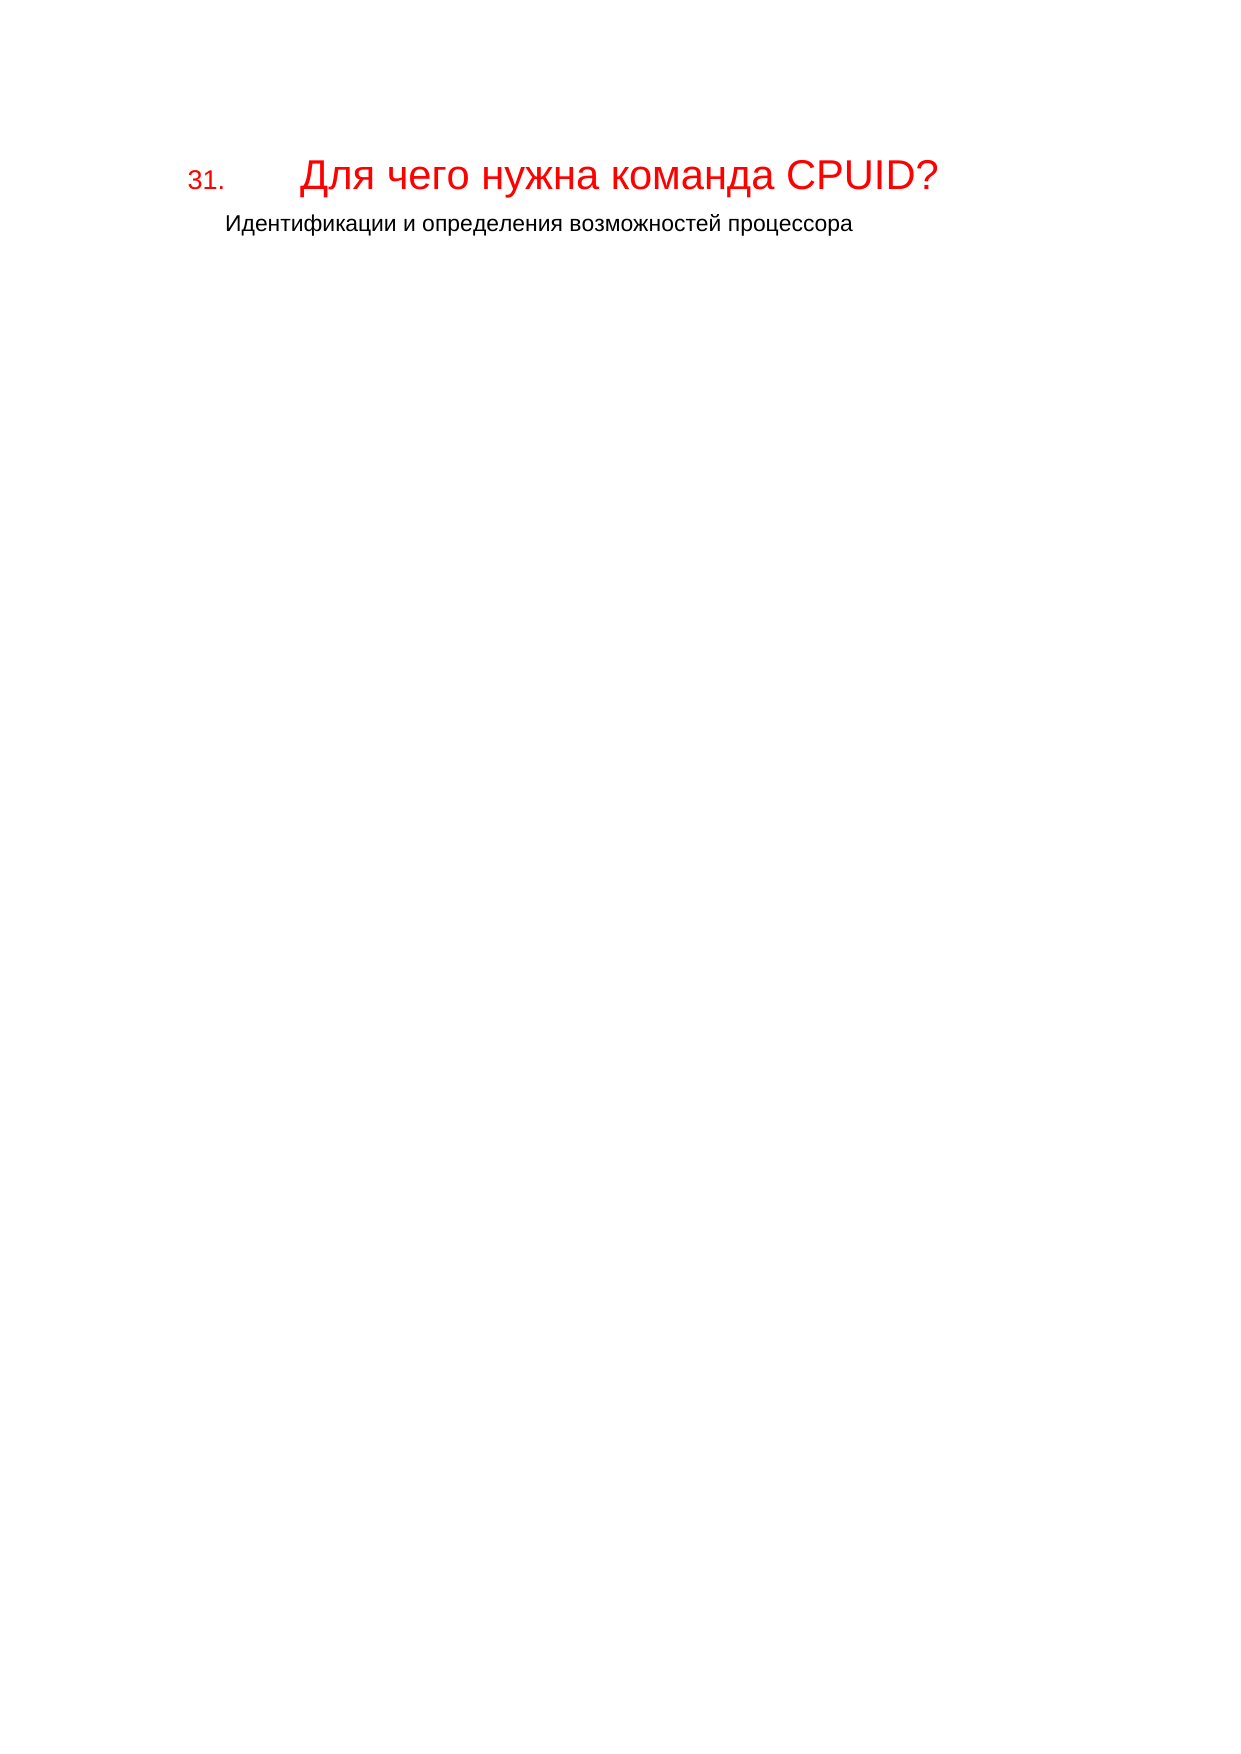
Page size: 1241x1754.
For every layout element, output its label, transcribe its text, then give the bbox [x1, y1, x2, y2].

subtitle Для чего нужна команда CPUID? [187, 150, 1090, 198]
text Идентификации и определения возможностей процессора [225, 210, 1090, 237]
